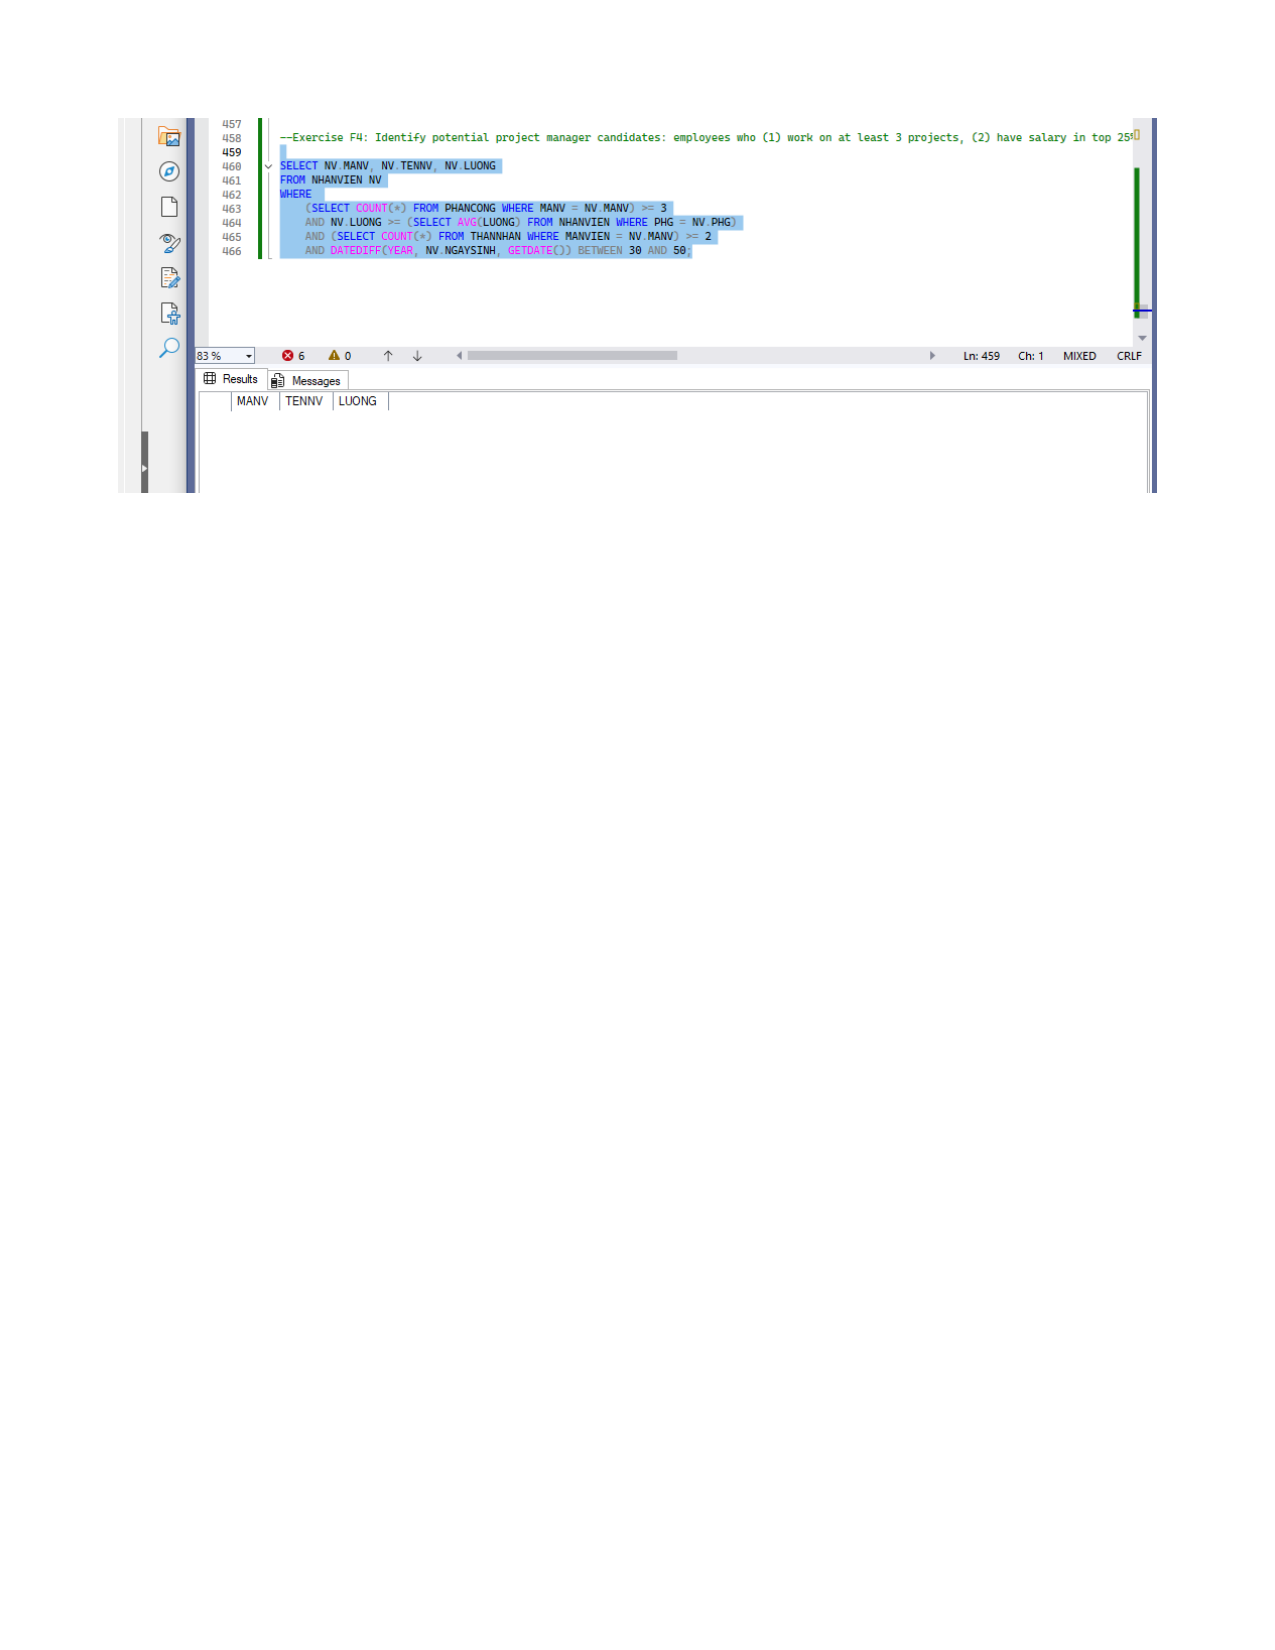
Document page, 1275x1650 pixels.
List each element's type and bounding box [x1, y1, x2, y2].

picture [118, 118, 1157, 493]
